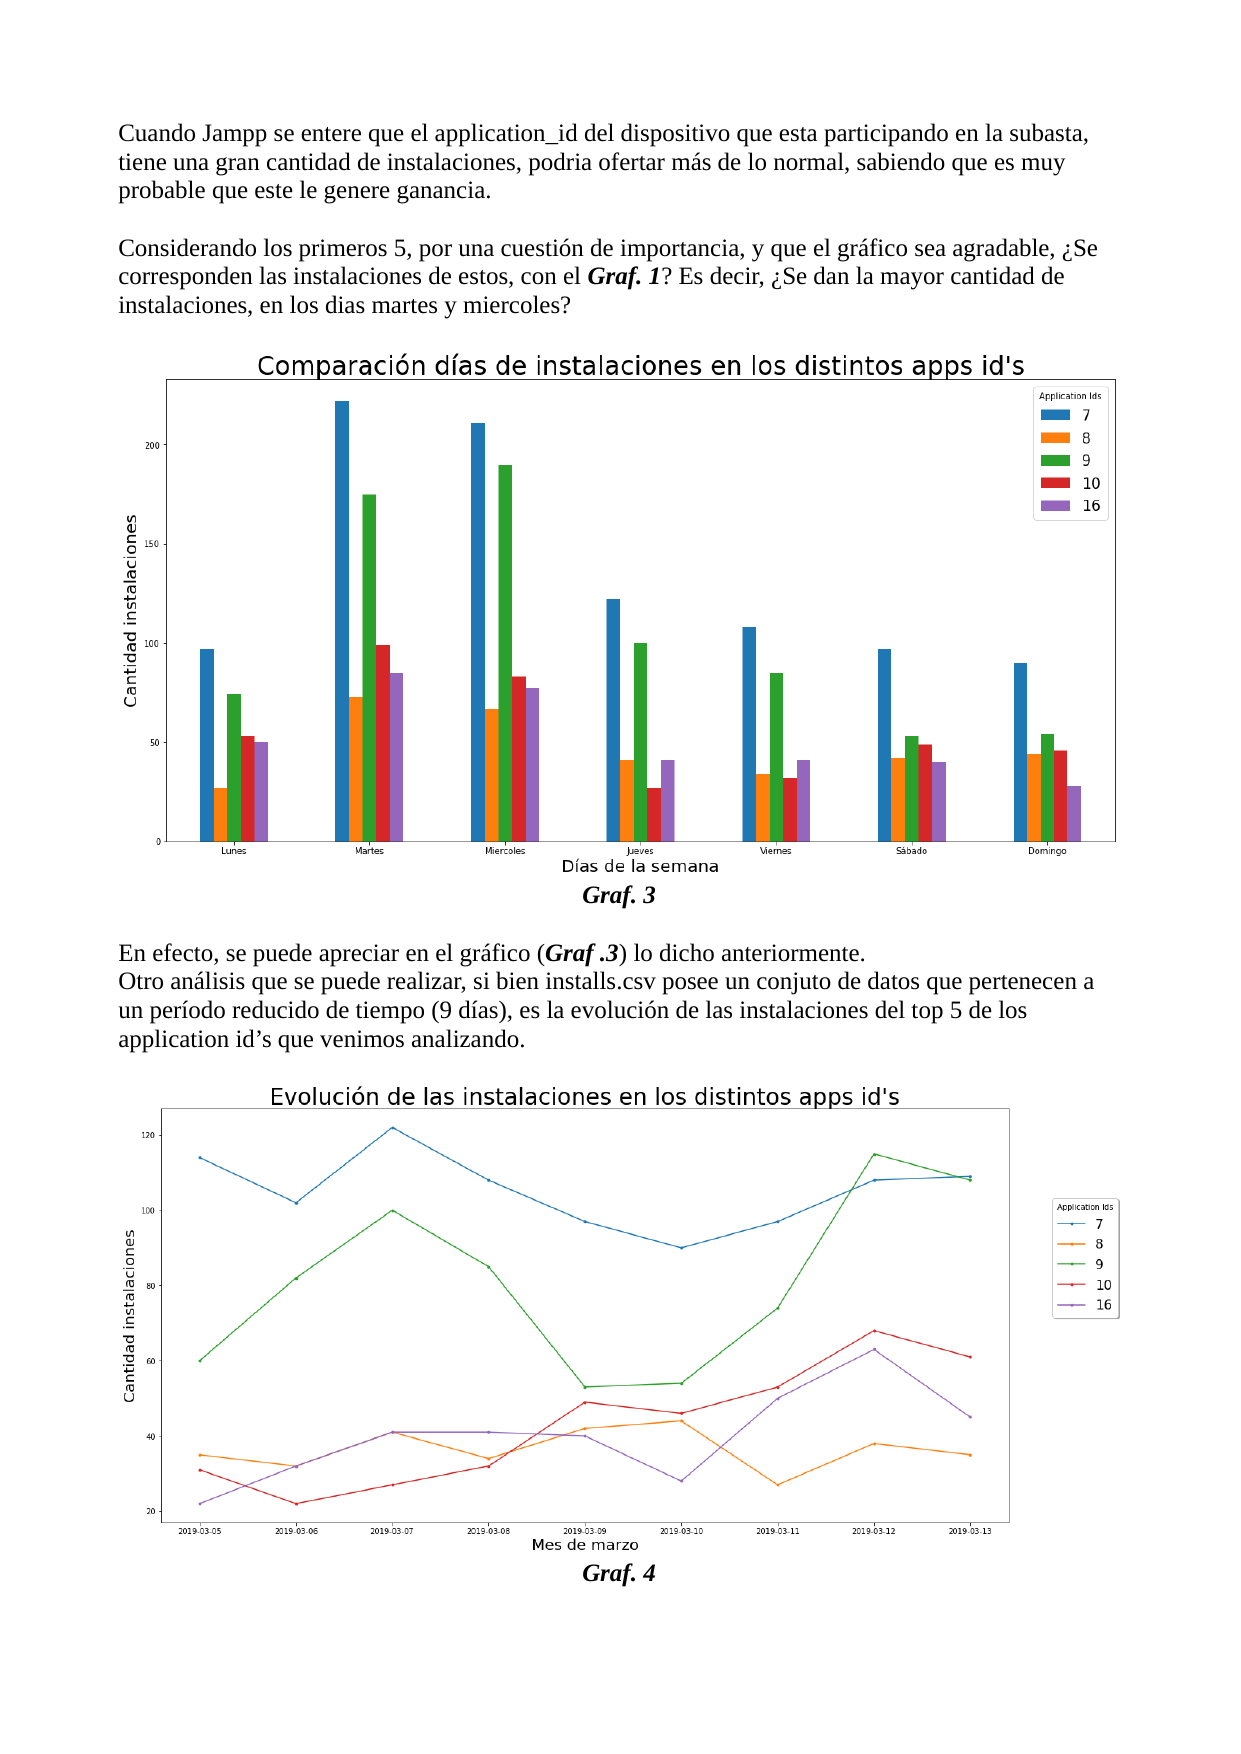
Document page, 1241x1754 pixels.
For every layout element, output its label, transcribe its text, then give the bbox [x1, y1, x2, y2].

text En efecto, se puede apreciar en el gráfico (Graf .3) lo dicho anteriormente. [118, 938, 1122, 966]
text Cuando Jampp se entere que el application_id del dispositivo que esta participando en la subasta, tiene una gran cantidad de instalaciones, podria ofertar más de lo normal, sabiendo que es muy probable que este le genere ganancia. [118, 118, 1122, 204]
text Considerando los primeros 5, por una cuestión de importancia, y que el gráfico sea agradable, ¿Se corresponden las instalaciones de estos, con el Graf. 1? Es decir, ¿Se dan la mayor cantidad de instalaciones, en los dias martes y miercoles? [118, 233, 1122, 319]
picture [118, 1081, 1123, 1558]
picture [118, 347, 1123, 881]
text Graf. 3 [118, 881, 1122, 909]
text Otro análisis que se puede realizar, si bien installs.csv posee un conjuto de datos que pertenecen a un período reducido de tiempo (9 días), es la evolución de las instalaciones del top 5 de los application id’s que venimos analizando. [118, 966, 1122, 1053]
text Graf. 4 [118, 1558, 1122, 1586]
